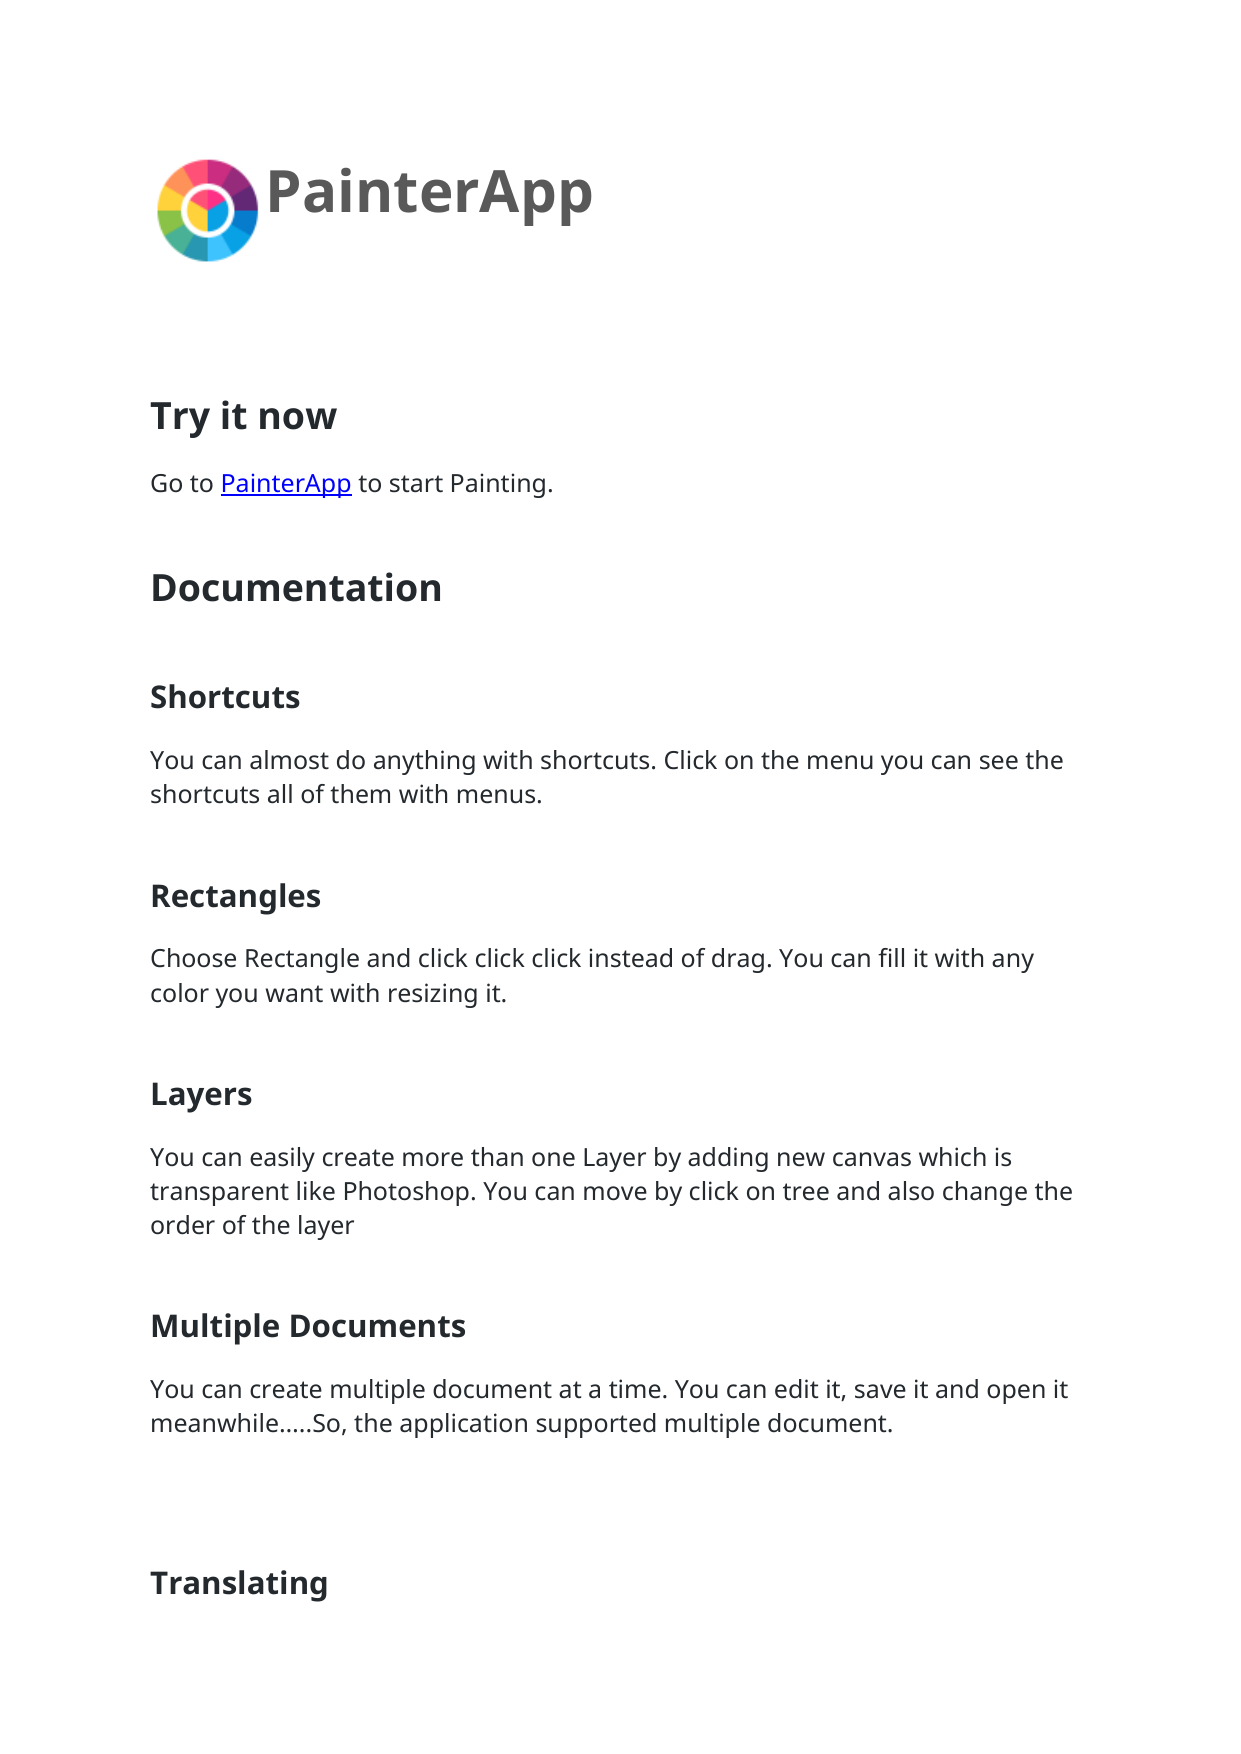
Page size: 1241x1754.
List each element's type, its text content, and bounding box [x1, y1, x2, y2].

text You can easily create more than one Layer by adding new canvas which is transparent like Photoshop. You can move by click on tree and also change the order of the layer [150, 1139, 1090, 1242]
text Shortcuts [150, 675, 1090, 718]
text Documentation [150, 562, 1090, 613]
text Translating [150, 1561, 1090, 1604]
text Try it now [150, 389, 1090, 440]
text Rectangles [150, 873, 1090, 916]
text Go to PainterApp to start Painting. [150, 465, 1090, 499]
text Multiple Documents [150, 1304, 1090, 1347]
text Choose Rectangle and click click click instead of drag. You can fill it with any color you want with resizing it. [150, 941, 1090, 1009]
text Layers [150, 1072, 1090, 1114]
text You can almost do anything with shortcuts. Click on the menu you can see the shortcuts all of them with menus. [150, 743, 1090, 811]
text You can create multiple document at a time. You can edit it, save it and open it meanwhile…..So, the application supported multiple document. [150, 1372, 1090, 1440]
text PainterApp [266, 150, 1090, 229]
